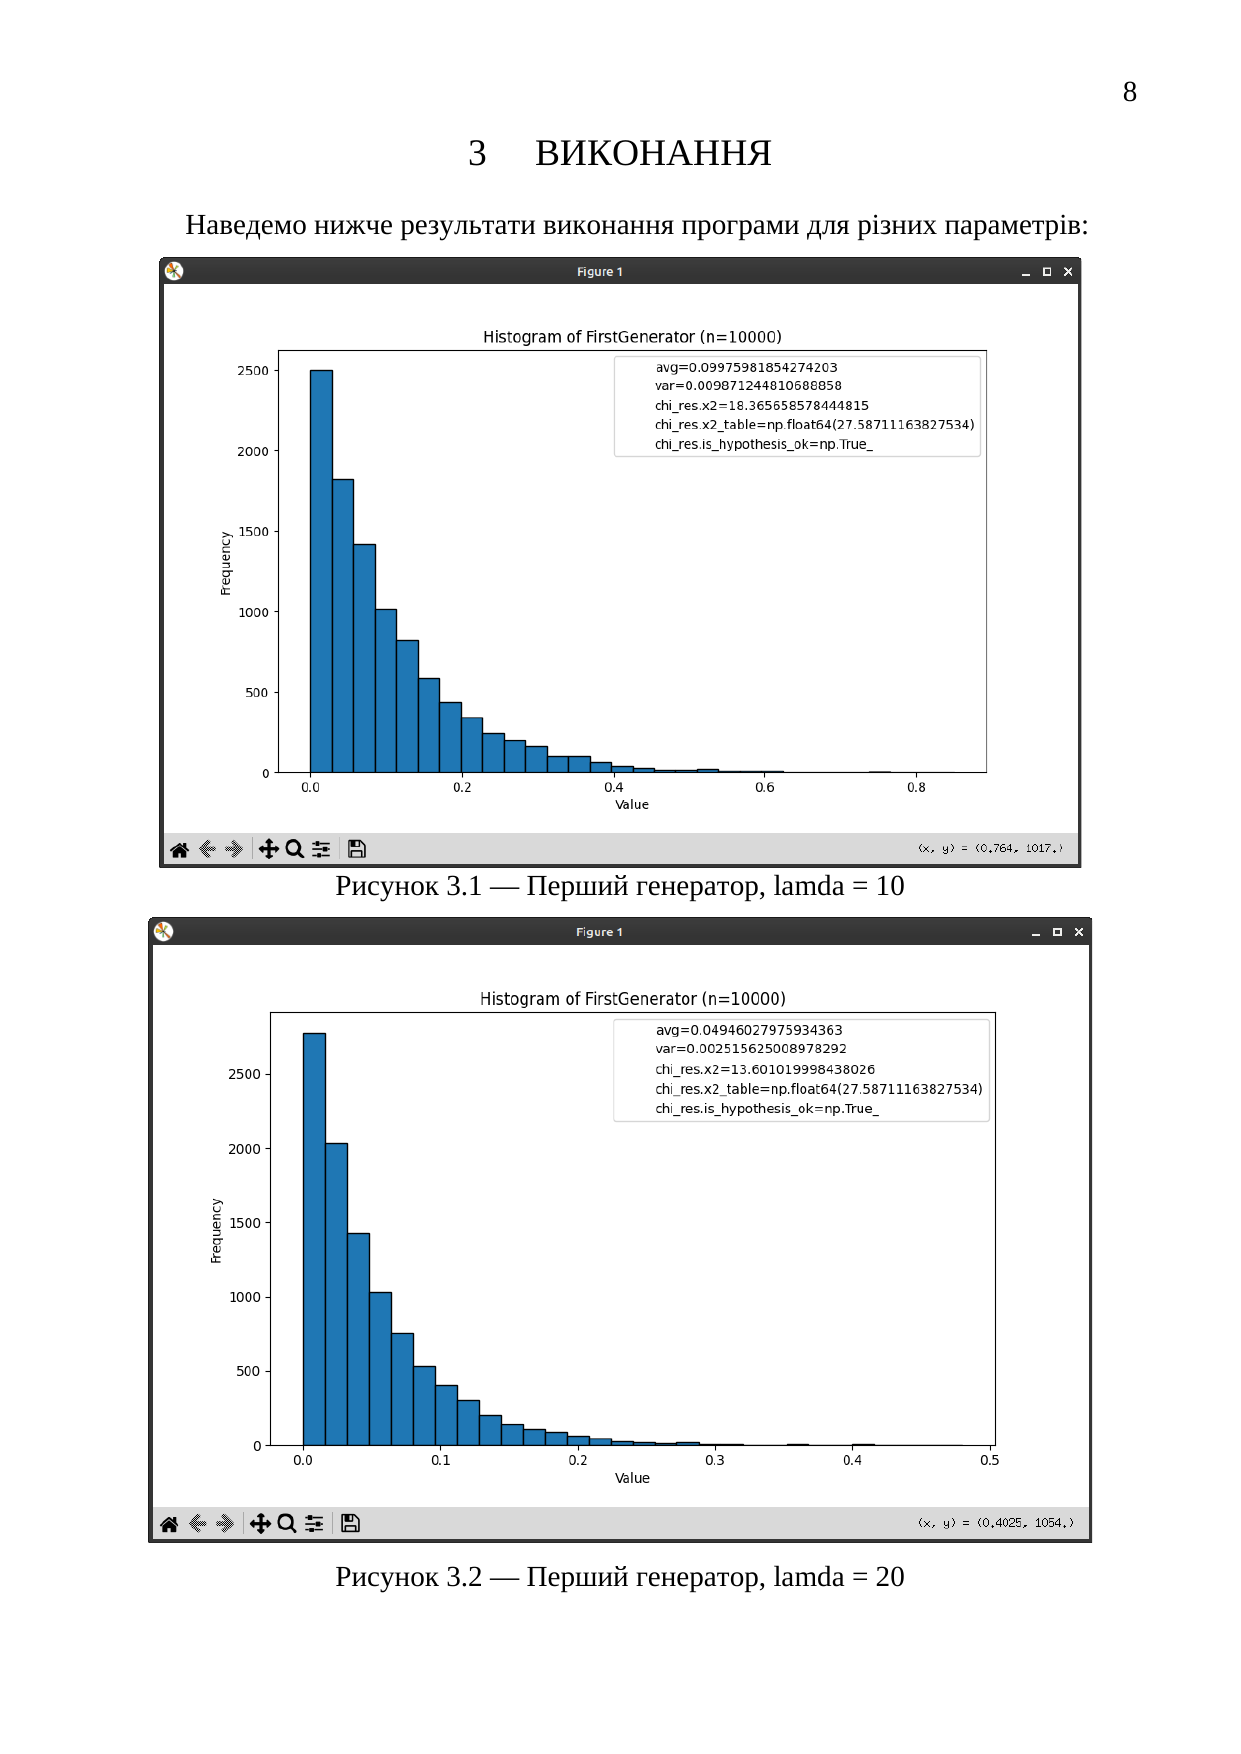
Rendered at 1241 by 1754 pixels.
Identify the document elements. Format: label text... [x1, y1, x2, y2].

text Рисунок 3.2 — Перший генератор, lamda = 20 [118, 918, 1122, 1593]
subtitle Виконання [118, 130, 1122, 173]
text Рисунок 3.1 — Перший генератор, lamda = 10 [118, 258, 1122, 901]
picture [159, 257, 1082, 868]
picture [148, 917, 1093, 1543]
text Наведемо нижче результати виконання програми для різних параметрів: [118, 207, 1122, 241]
